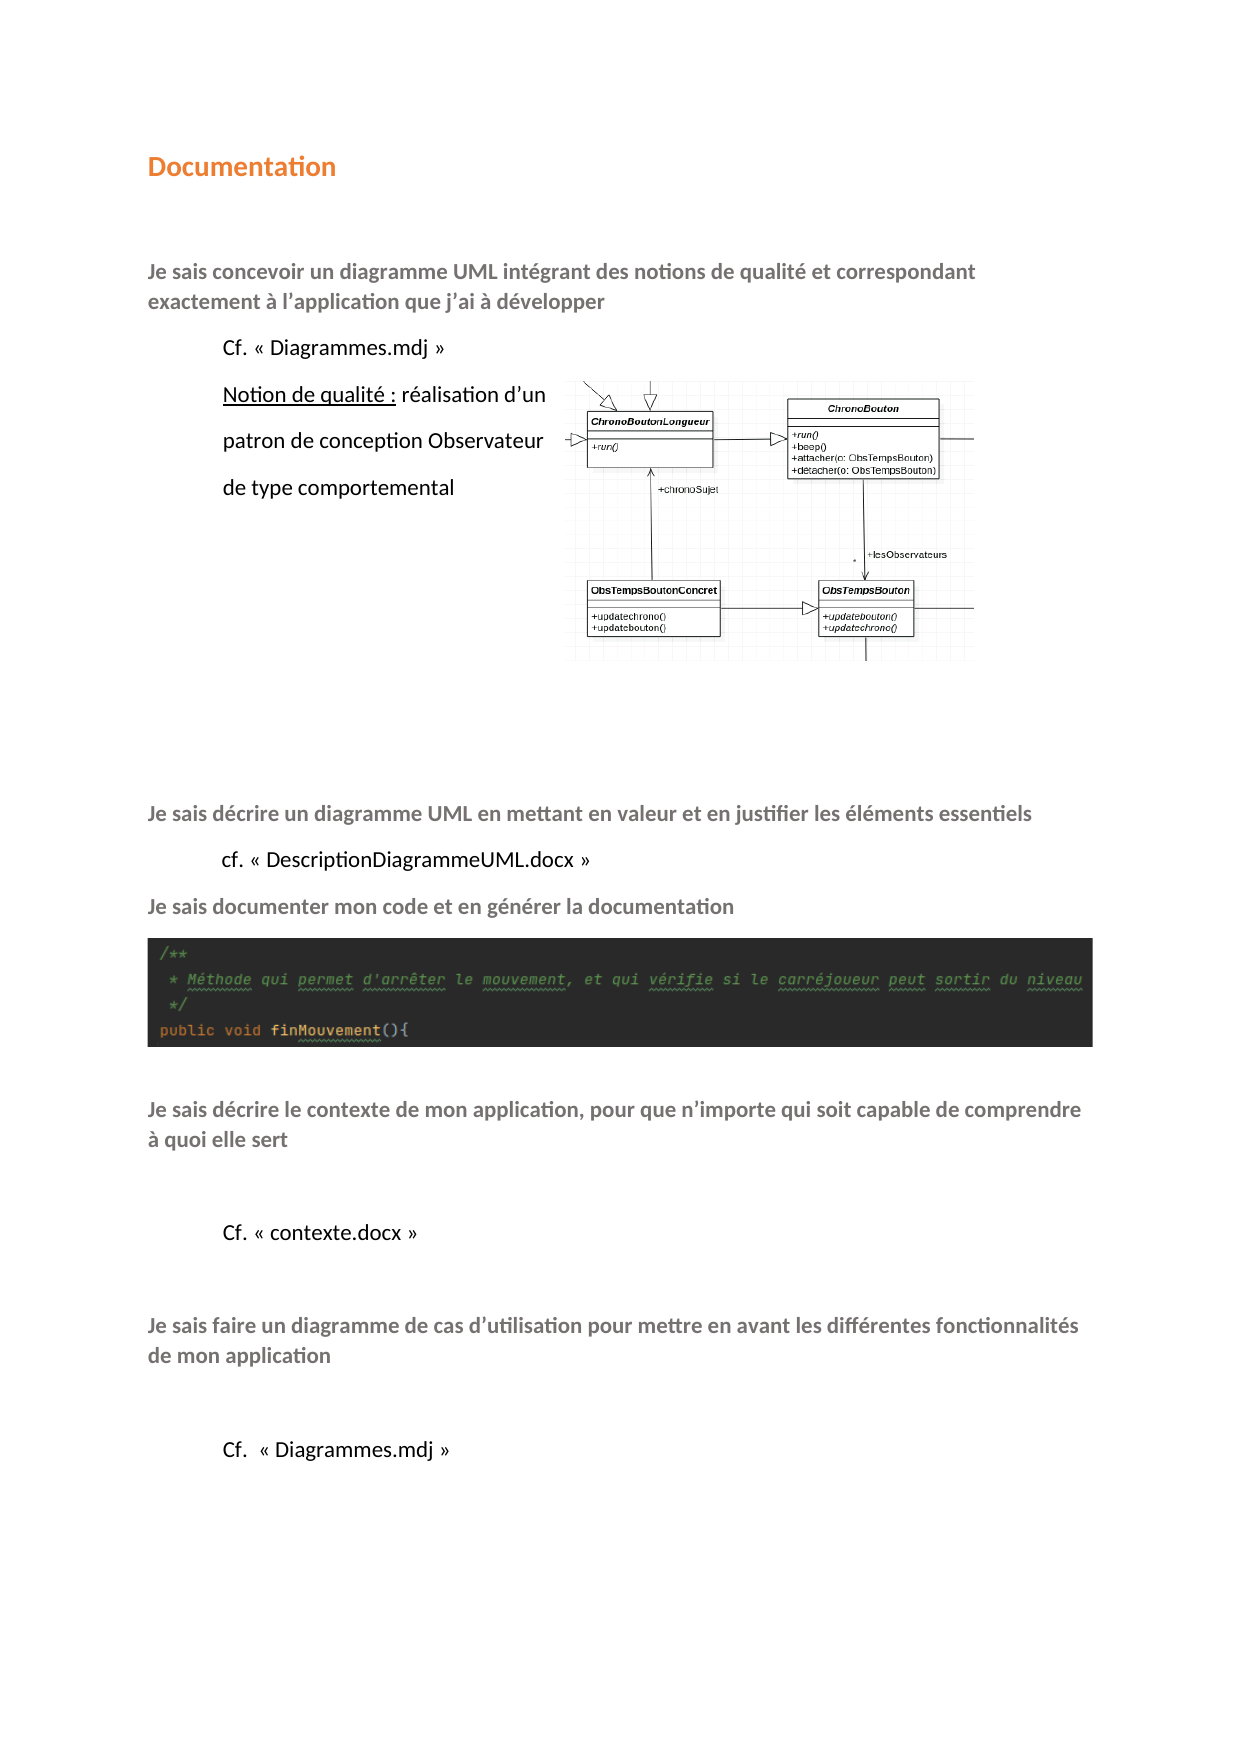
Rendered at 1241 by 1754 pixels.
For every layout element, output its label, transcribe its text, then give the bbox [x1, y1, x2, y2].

list [974, 427, 1093, 454]
list [974, 473, 1093, 501]
text cf. « DescriptionDiagrammeUML.docx » [148, 846, 1093, 874]
text Je sais décrire le contexte de mon application, pour que n’importe qui soit capable de comprendre à quoi elle sert [148, 1096, 1093, 1153]
list Cf. « Diagrammes.mdj » [223, 1435, 1093, 1463]
text Je sais faire un diagramme de cas d’utilisation pour mettre en avant les différentes fonctionnalités de mon application [148, 1312, 1093, 1369]
list Notion de qualité : réalisation d’un [223, 380, 1093, 408]
list patron de conception Observateur [223, 427, 565, 454]
list Cf. « contexte.docx » [223, 1218, 1093, 1247]
text Je sais concevoir un diagramme UML intégrant des notions de qualité et correspondant exactement à l’application que j’ai à développer [148, 257, 1093, 315]
list de type comportemental [223, 473, 565, 501]
text Documentation [148, 148, 1093, 183]
text Je sais décrire un diagramme UML en mettant en valeur et en justifier les éléments essentiels [148, 799, 1093, 827]
text Je sais documenter mon code et en générer la documentation [148, 892, 1093, 920]
list Cf. « Diagrammes.mdj » [223, 333, 1093, 361]
